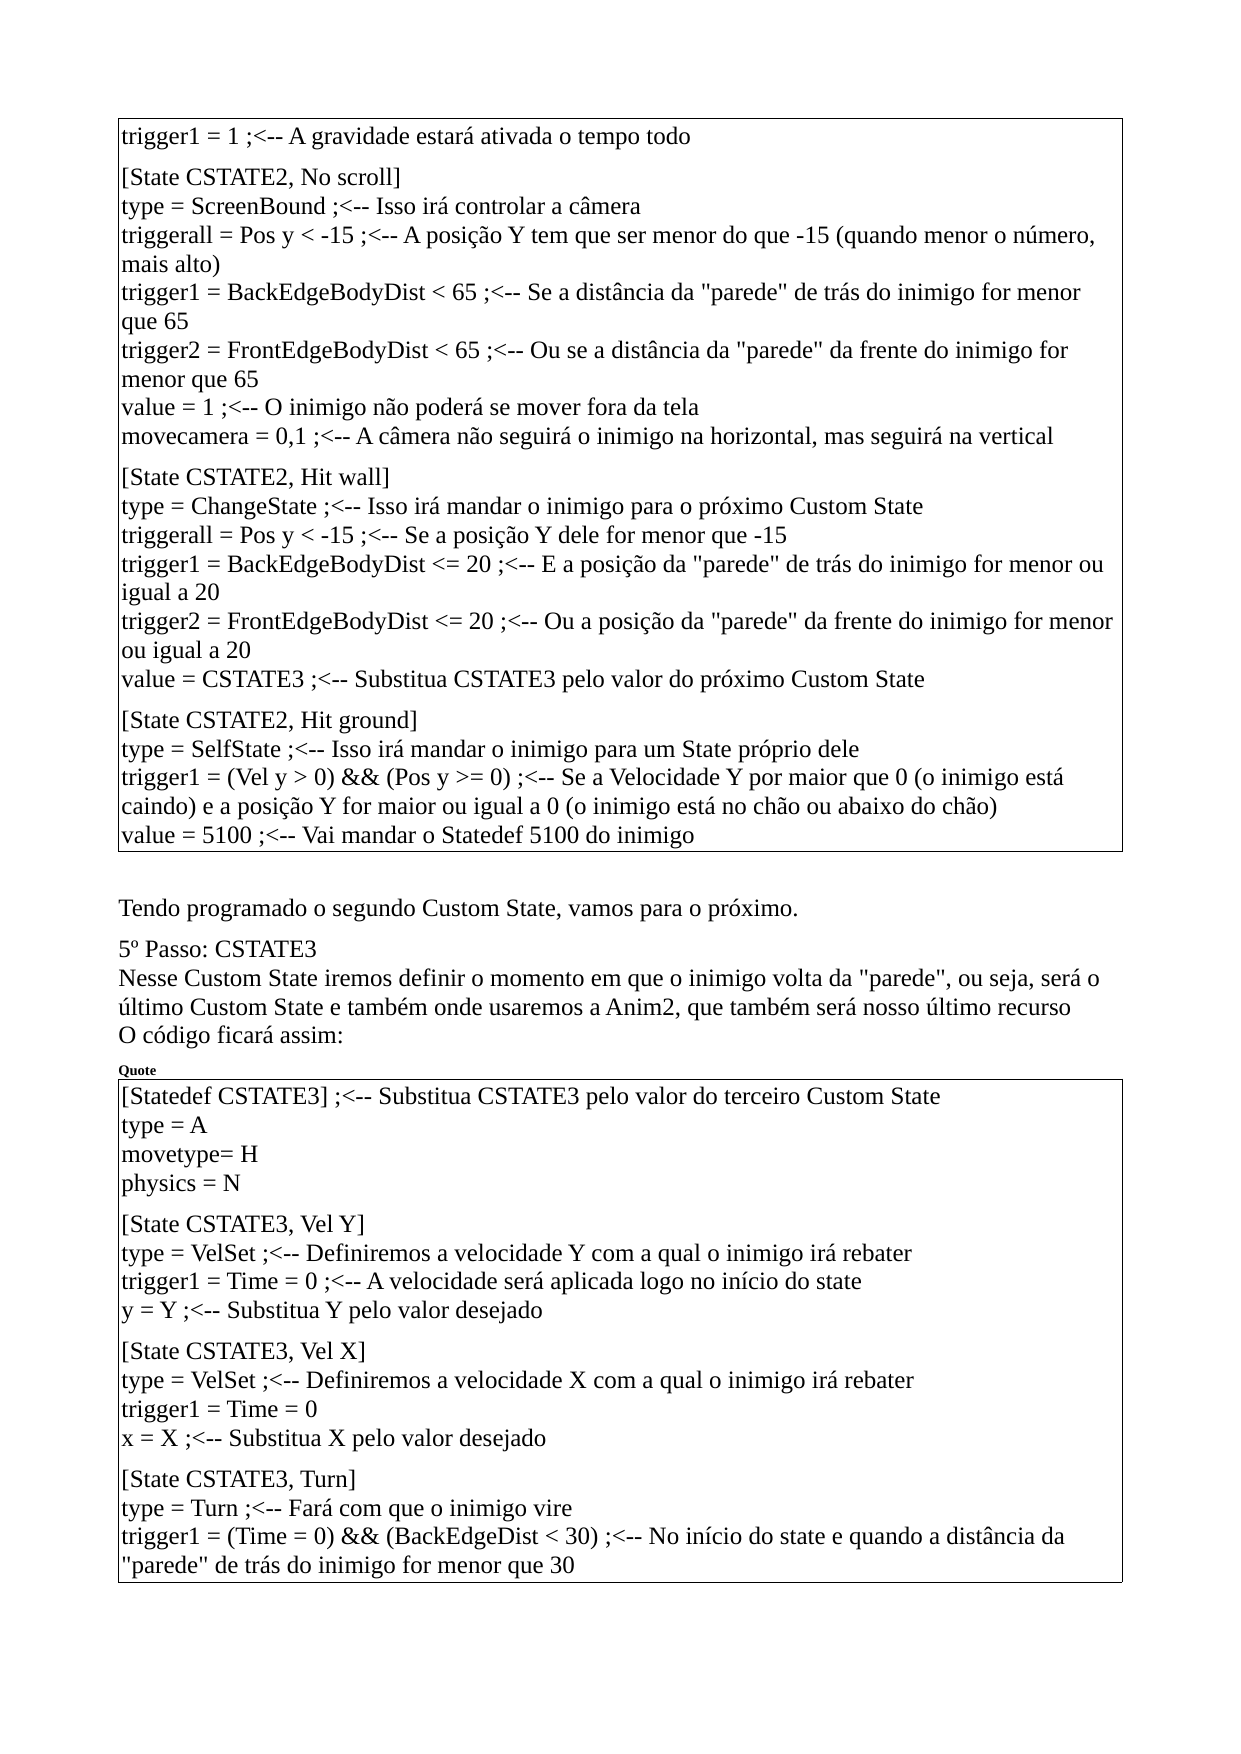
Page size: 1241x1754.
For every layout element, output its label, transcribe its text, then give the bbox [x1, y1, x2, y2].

text Quote [118, 1062, 1122, 1078]
text [State CSTATE2, Hit ground] type = SelfState ;<-- Isso irá mandar o inimigo para um State próprio dele trigger1 = (Vel y > 0) && (Pos y >= 0) ;<-- Se a Velocidade Y por maior que 0 (o inimigo está caindo) e a posição Y for maior ou igual a 0 (o inimigo está no chão ou abaixo do chão) value = 5100 ;<-- Vai mandar o Statedef 5100 do inimigo [119, 702, 1122, 851]
text trigger1 = 1 ;<-- A gravidade estará ativada o tempo todo [119, 119, 1122, 150]
text [State CSTATE3, Turn] type = Turn ;<-- Fará com que o inimigo vire trigger1 = (Time = 0) && (BackEdgeDist < 30) ;<-- No início do state e quando a distância da "parede" de trás do inimigo for menor que 30 [119, 1461, 1122, 1582]
text [State CSTATE3, Vel X] type = VelSet ;<-- Definiremos a velocidade X com a qual o inimigo irá rebater trigger1 = Time = 0 x = X ;<-- Substitua X pelo valor desejado [119, 1333, 1122, 1451]
text [Statedef CSTATE3] ;<-- Substitua CSTATE3 pelo valor do terceiro Custom State type = A movetype= H physics = N [119, 1080, 1122, 1196]
text [State CSTATE2, Hit wall] type = ChangeState ;<-- Isso irá mandar o inimigo para o próximo Custom State triggerall = Pos y < -15 ;<-- Se a posição Y dele for menor que -15 trigger1 = BackEdgeBodyDist <= 20 ;<-- E a posição da "parede" de trás do inimigo for menor ou igual a 20 trigger2 = FrontEdgeBodyDist <= 20 ;<-- Ou a posição da "parede" da frente do inimigo for menor ou igual a 20 value = CSTATE3 ;<-- Substitua CSTATE3 pelo valor do próximo Custom State [119, 459, 1122, 692]
text 5º Passo: CSTATE3 Nesse Custom State iremos definir o momento em que o inimigo volta da "parede", ou seja, será o último Custom State e também onde usaremos a Anim2, que também será nosso último recurso O código ficará assim: [118, 934, 1122, 1049]
text Tendo programado o segundo Custom State, vamos para o próximo. [118, 864, 1122, 922]
text [State CSTATE3, Vel Y] type = VelSet ;<-- Definiremos a velocidade Y com a qual o inimigo irá rebater trigger1 = Time = 0 ;<-- A velocidade será aplicada logo no início do state y = Y ;<-- Substitua Y pelo valor desejado [119, 1206, 1122, 1324]
text [State CSTATE2, No scroll] type = ScreenBound ;<-- Isso irá controlar a câmera triggerall = Pos y < -15 ;<-- A posição Y tem que ser menor do que -15 (quando menor o número, mais alto) trigger1 = BackEdgeBodyDist < 65 ;<-- Se a distância da "parede" de trás do inimigo for menor que 65 trigger2 = FrontEdgeBodyDist < 65 ;<-- Ou se a distância da "parede" da frente do inimigo for menor que 65 value = 1 ;<-- O inimigo não poderá se mover fora da tela movecamera = 0,1 ;<-- A câmera não seguirá o inimigo na horizontal, mas seguirá na vertical [119, 159, 1122, 450]
